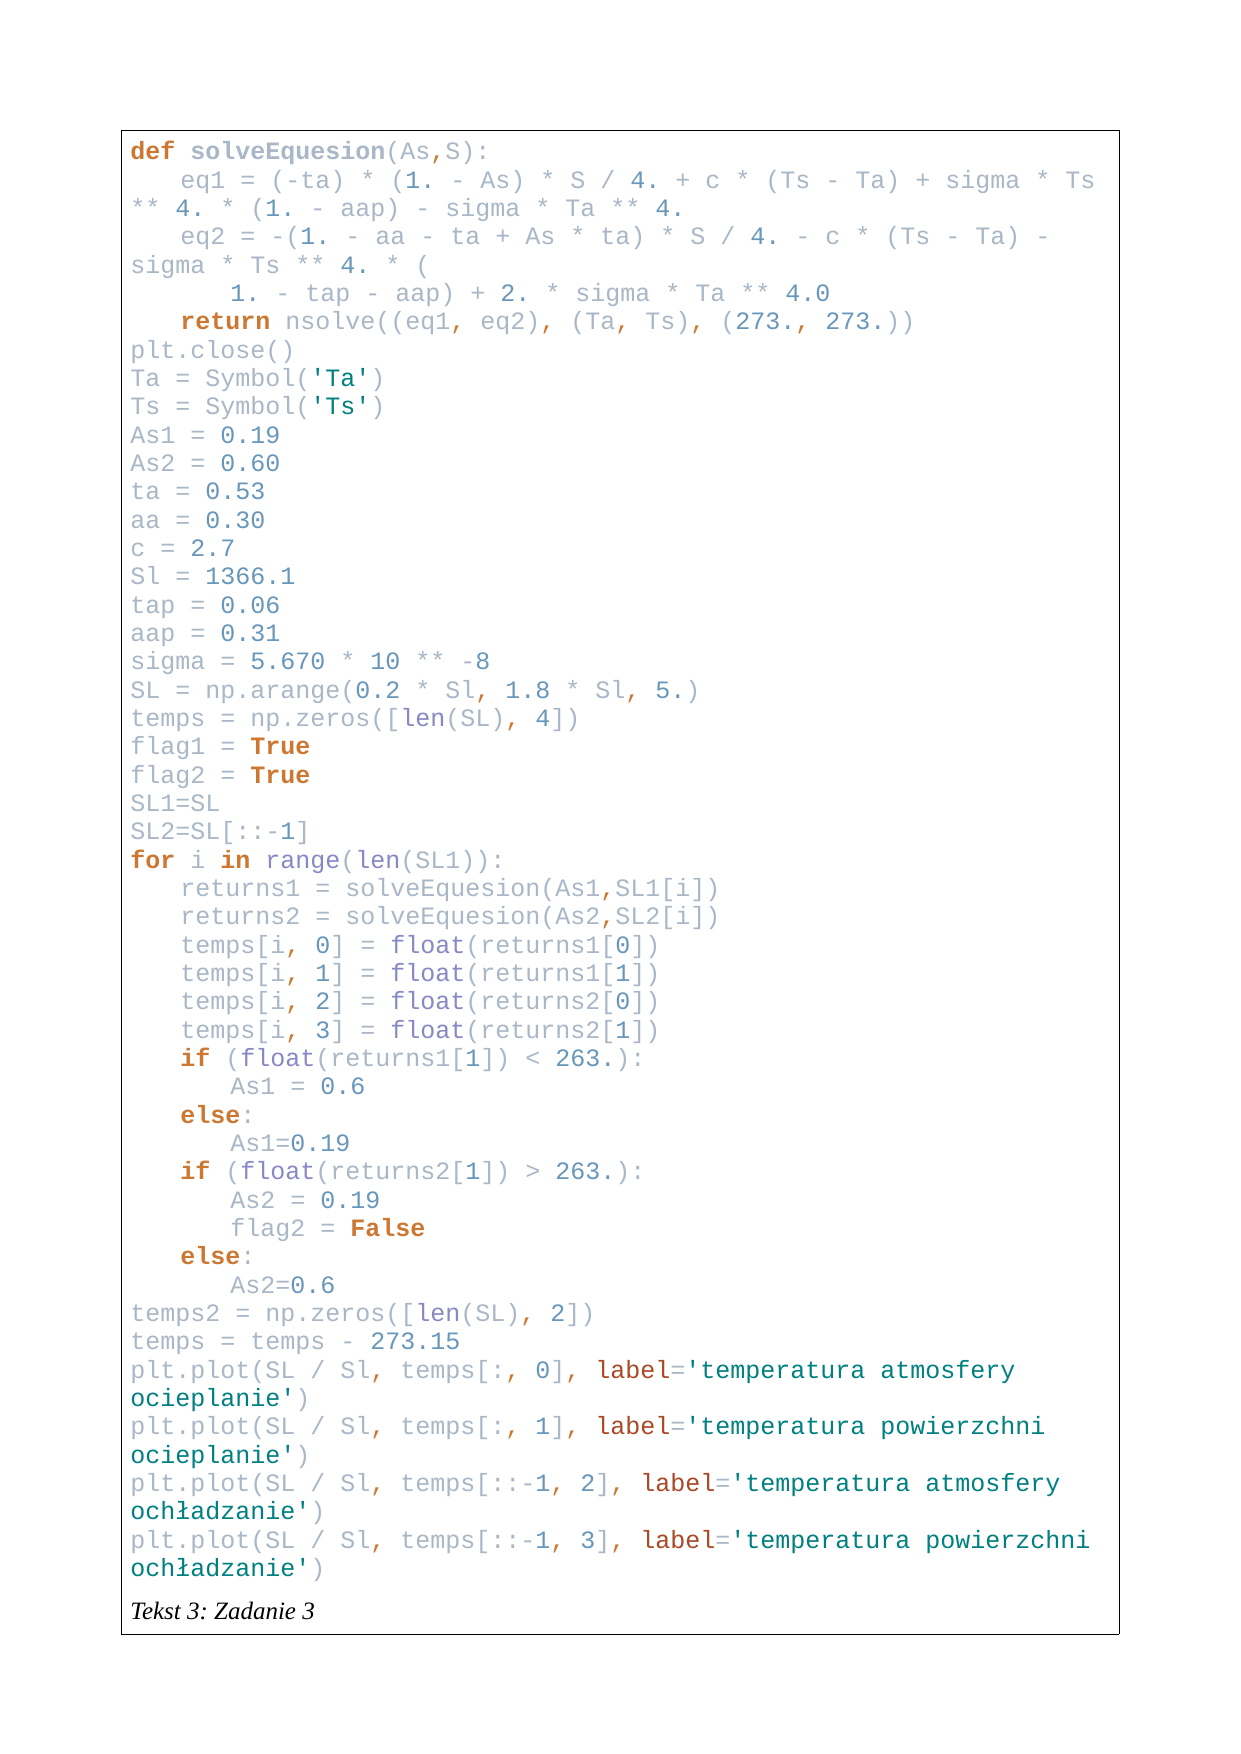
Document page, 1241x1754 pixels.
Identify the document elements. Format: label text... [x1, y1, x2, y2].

text ta = 0.53 [130, 479, 1110, 507]
text plt.plot(SL / Sl, temps[:, 0], label='temperatura atmosfery ocieplanie') [130, 1357, 1110, 1414]
text flag2 = False [130, 1216, 1110, 1244]
text temps = np.zeros([len(SL), 4]) [130, 706, 1110, 734]
text eq2 = -(1. - aa - ta + As * ta) * S / 4. - c * (Ts - Ta) - sigma * Ts ** 4. * ( [130, 224, 1110, 281]
text temps2 = np.zeros([len(SL), 2]) [130, 1301, 1110, 1329]
text else: [130, 1244, 1110, 1272]
text plt.close() [130, 337, 1110, 366]
text As1=0.19 [130, 1131, 1110, 1159]
text flag1 = True [130, 734, 1110, 762]
text As2=0.6 [130, 1272, 1110, 1301]
text temps[i, 2] = float(returns2[0]) [130, 989, 1110, 1017]
text Ta = Symbol('Ta') [130, 366, 1110, 394]
text def solveEquesion(As,S): [130, 139, 1110, 167]
text 1. - tap - aap) + 2. * sigma * Ta ** 4.0 [130, 281, 1110, 309]
text eq1 = (-ta) * (1. - As) * S / 4. + c * (Ts - Ta) + sigma * Ts ** 4. * (1. - aap) - sigma * Ta ** 4. [130, 167, 1110, 224]
text Ts = Symbol('Ts') [130, 394, 1110, 422]
text for i in range(len(SL1)): [130, 847, 1110, 876]
text SL2=SL[::-1] [130, 819, 1110, 847]
text else: [130, 1102, 1110, 1131]
text aa = 0.30 [130, 507, 1110, 536]
text plt.plot(SL / Sl, temps[::-1, 2], label='temperatura atmosfery ochładzanie') [130, 1471, 1110, 1527]
text sigma = 5.670 * 10 ** -8 [130, 649, 1110, 677]
text return nsolve((eq1, eq2), (Ta, Ts), (273., 273.)) [130, 309, 1110, 337]
text temps = temps - 273.15 [130, 1329, 1110, 1357]
text temps[i, 0] = float(returns1[0]) [130, 932, 1110, 961]
text As1 = 0.6 [130, 1074, 1110, 1102]
text SL1=SL [130, 791, 1110, 819]
text temps[i, 1] = float(returns1[1]) [130, 961, 1110, 989]
text if (float(returns1[1]) < 263.): [130, 1046, 1110, 1074]
text As2 = 0.60 [130, 451, 1110, 479]
text c = 2.7 [130, 536, 1110, 564]
text temps[i, 3] = float(returns2[1]) [130, 1017, 1110, 1046]
text plt.plot(SL / Sl, temps[:, 1], label='temperatura powierzchni ocieplanie') [130, 1414, 1110, 1471]
text SL = np.arange(0.2 * Sl, 1.8 * Sl, 5.) [130, 677, 1110, 706]
text returns2 = solveEquesion(As2,SL2[i]) [130, 904, 1110, 932]
text aap = 0.31 [130, 621, 1110, 649]
text As2 = 0.19 [130, 1187, 1110, 1216]
text returns1 = solveEquesion(As1,SL1[i]) [130, 876, 1110, 904]
text if (float(returns2[1]) > 263.): [130, 1159, 1110, 1187]
text tap = 0.06 [130, 592, 1110, 621]
text flag2 = True [130, 762, 1110, 791]
text Sl = 1366.1 [130, 564, 1110, 592]
text As1 = 0.19 [130, 422, 1110, 451]
text plt.plot(SL / Sl, temps[::-1, 3], label='temperatura powierzchni ochładzanie') [130, 1527, 1110, 1584]
text Tekst 3: Zadanie 3 [130, 1596, 1110, 1625]
